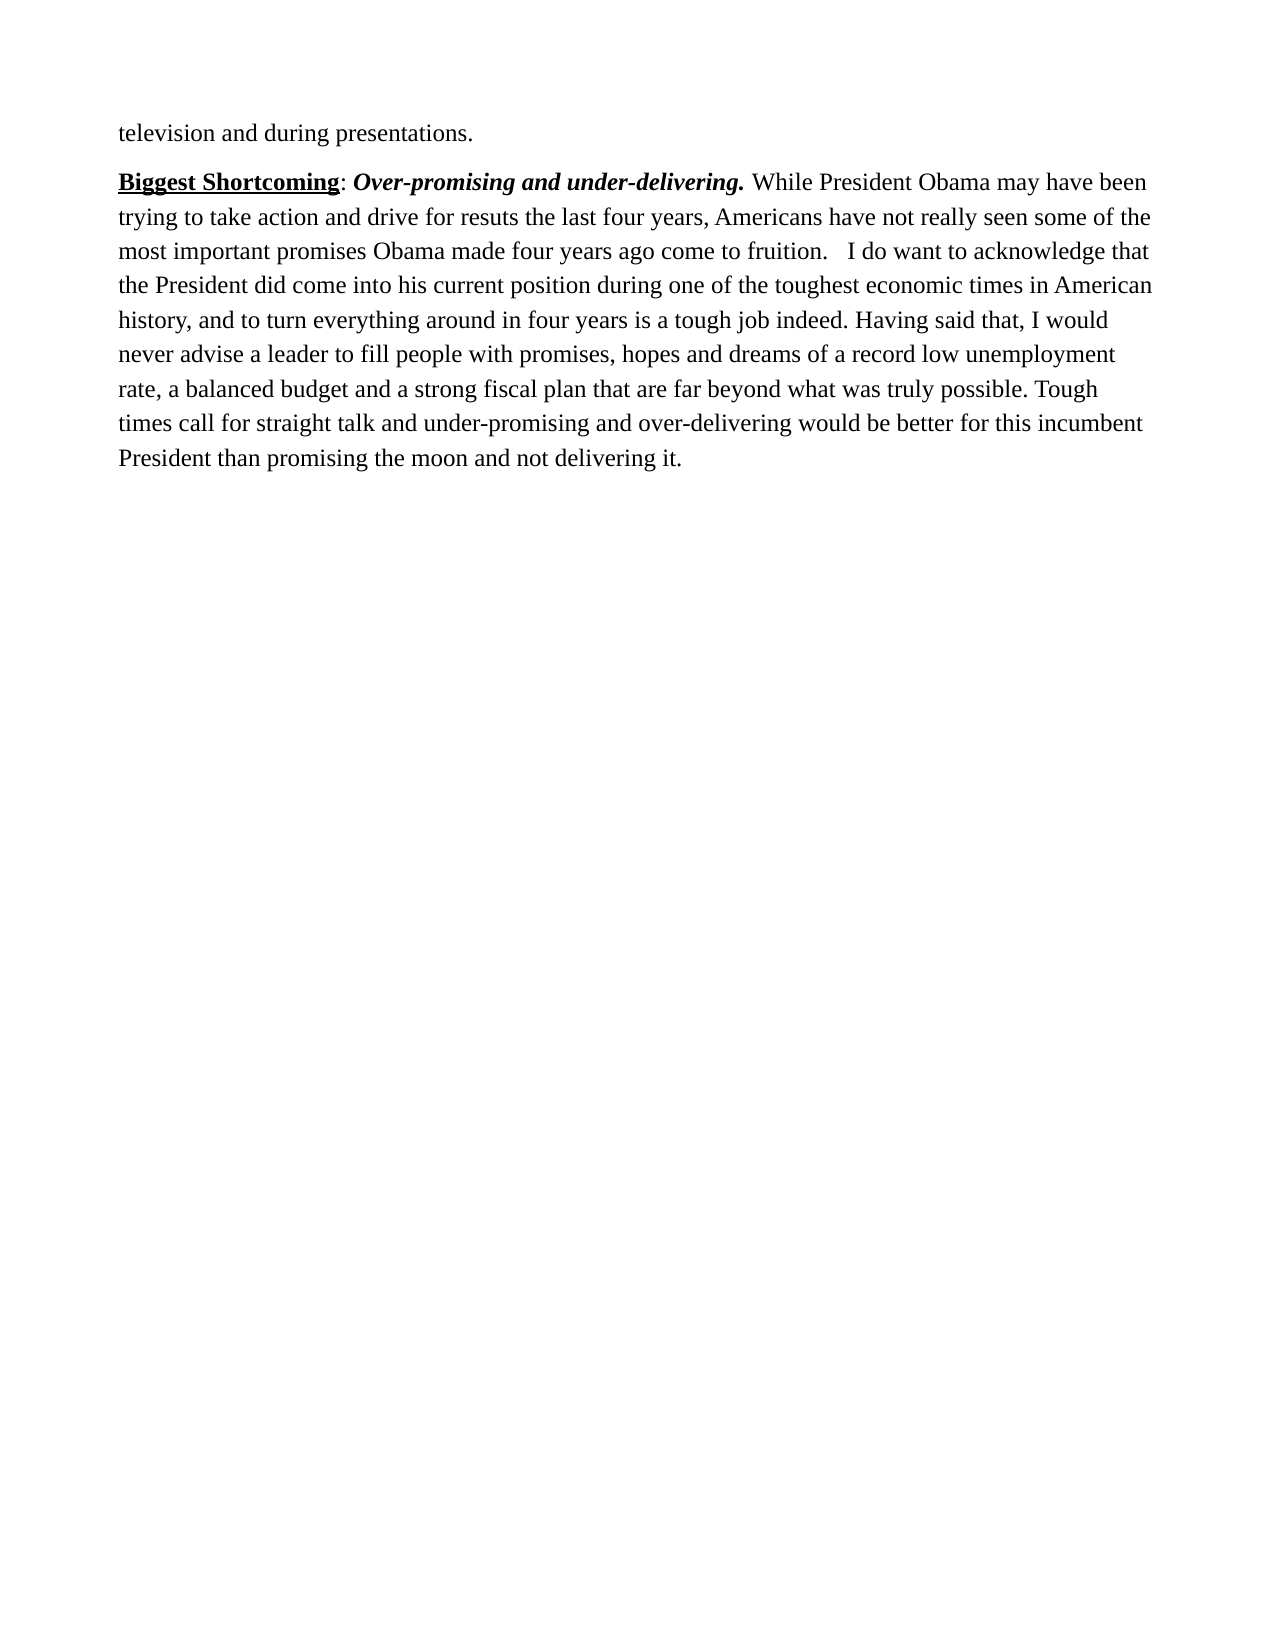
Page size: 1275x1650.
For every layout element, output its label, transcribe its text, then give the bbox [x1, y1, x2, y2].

text television and during presentations. [118, 118, 1157, 147]
text Biggest Shortcoming: Over-promising and under-delivering. While President Obama may have been trying to take action and drive for resuts the last four years, Americans have not really seen some of the most important promises Obama made four years ago come to fruition. I do want to acknowledge that the President did come into his current position during one of the toughest economic times in American history, and to turn everything around in four years is a tough job indeed. Having said that, I would never advise a leader to fill people with promises, hopes and dreams of a record low unemployment rate, a balanced budget and a strong fiscal plan that are far beyond what was truly possible. Tough times call for straight talk and under-promising and over-delivering would be better for this incumbent President than promising the moon and not delivering it. [118, 167, 1157, 472]
